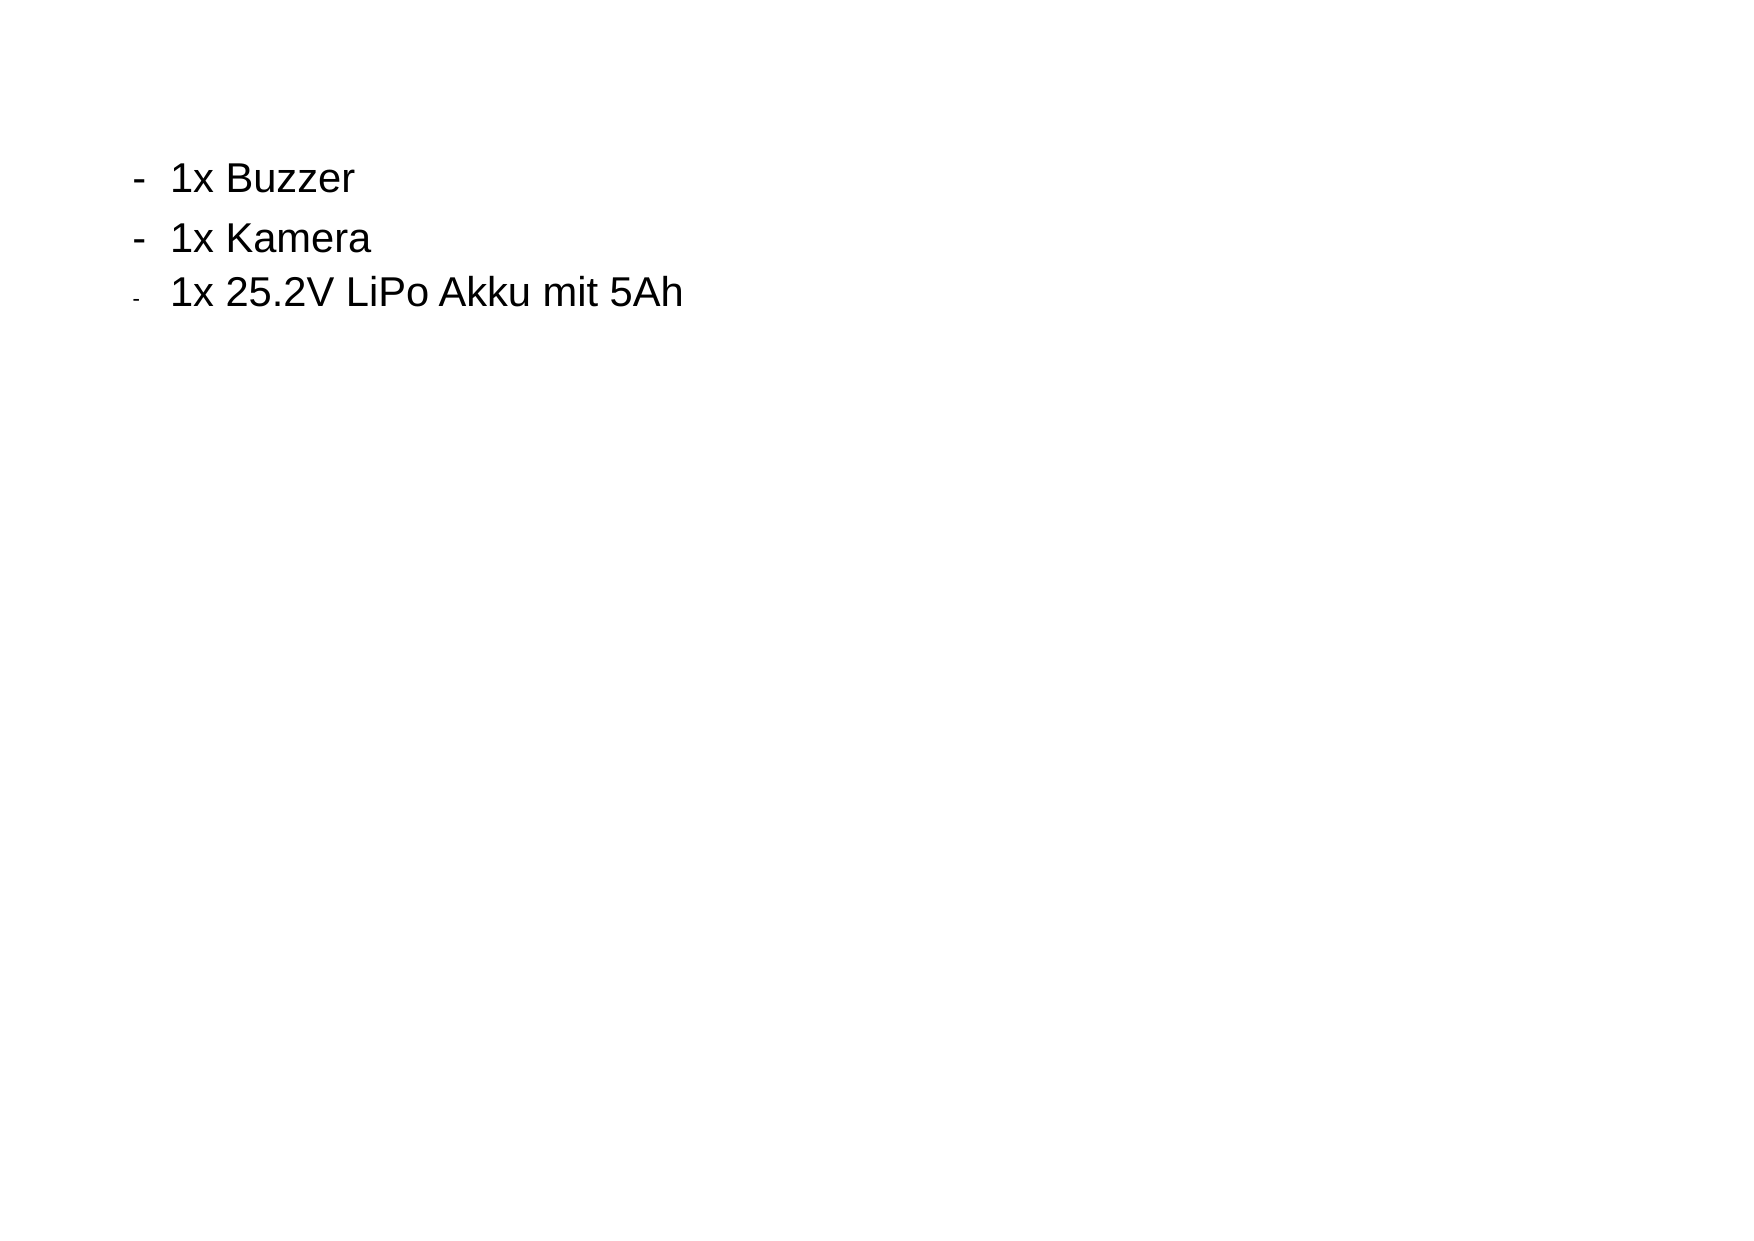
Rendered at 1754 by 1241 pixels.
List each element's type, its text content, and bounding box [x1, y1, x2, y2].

list 1x Buzzer [132, 148, 1606, 204]
list 1x Kamera [132, 208, 1606, 264]
list 1x 25.2V LiPo Akku mit 5Ah [132, 268, 1606, 316]
